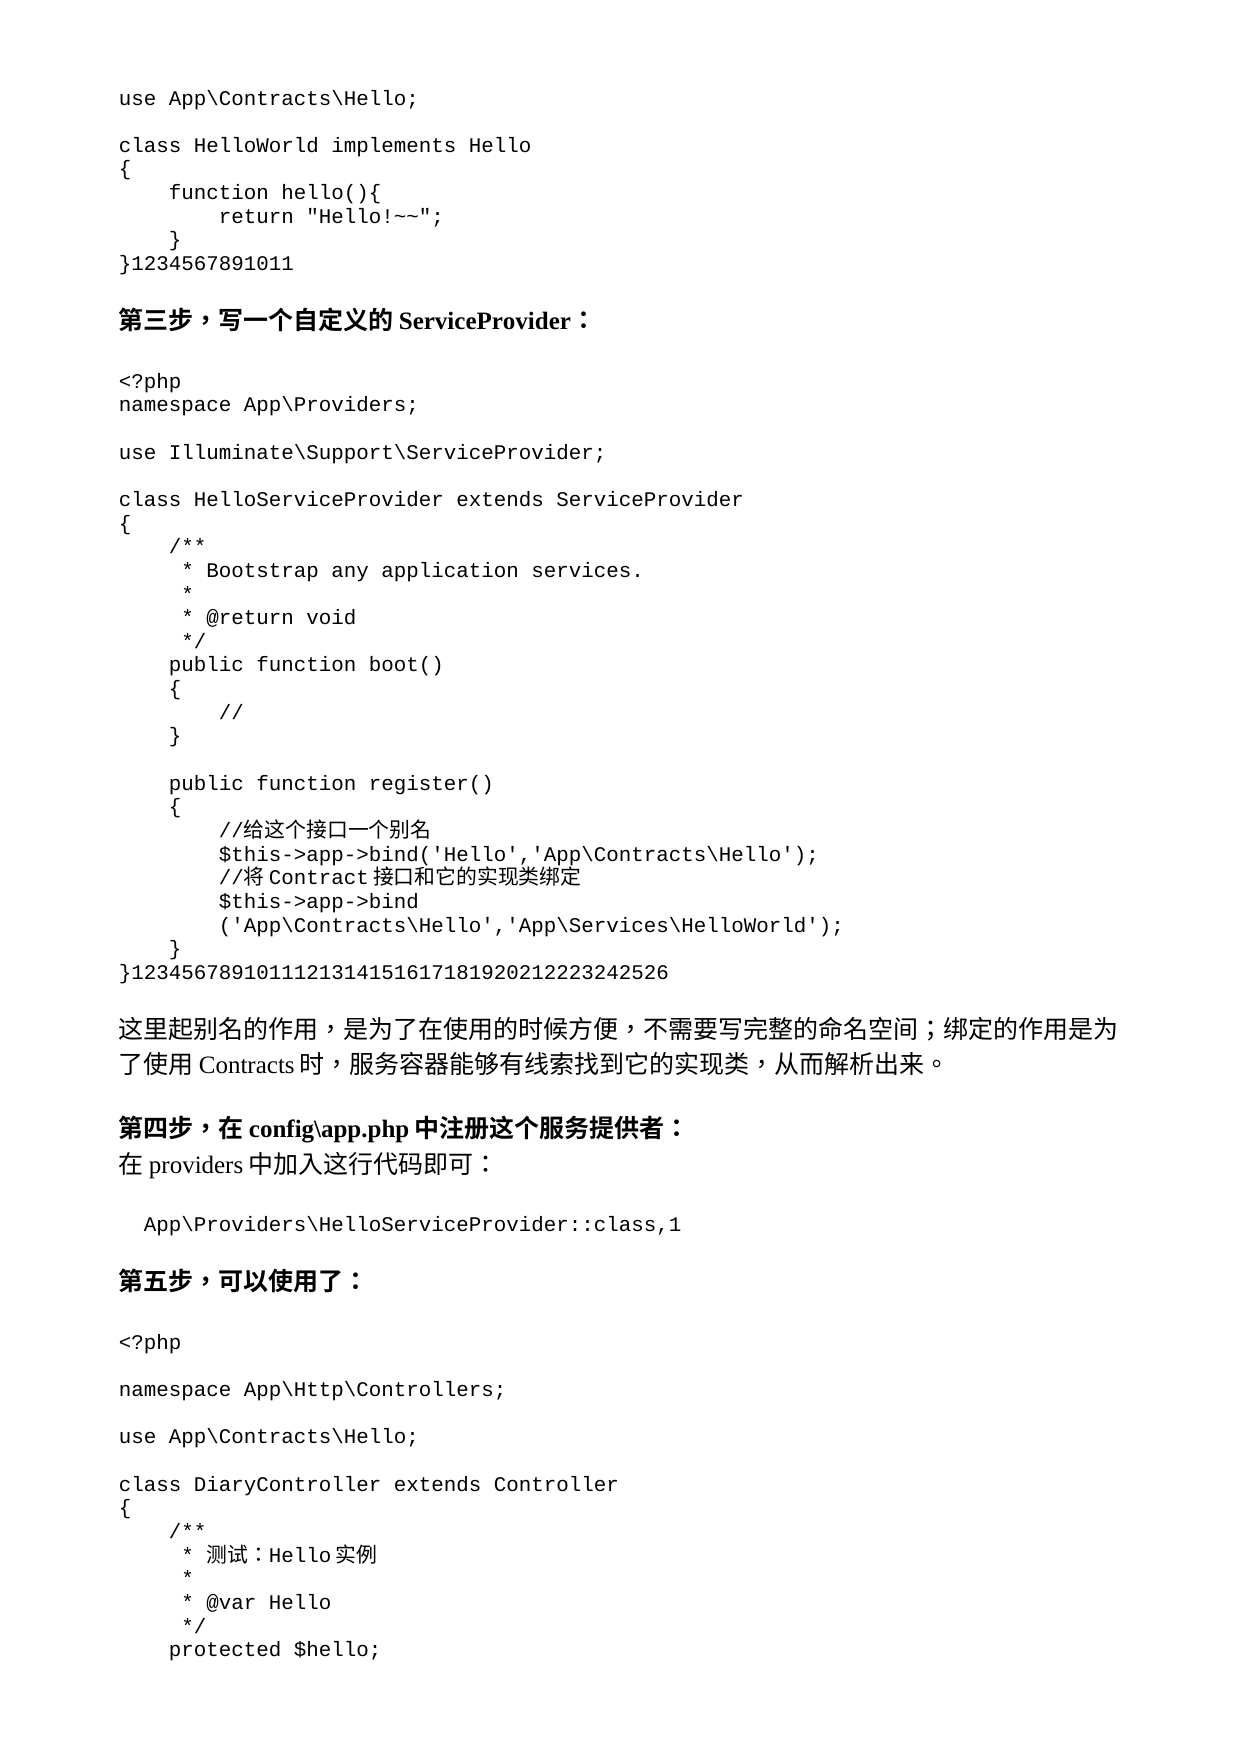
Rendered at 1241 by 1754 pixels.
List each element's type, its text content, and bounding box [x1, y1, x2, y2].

text $this->app->bind [119, 891, 1121, 914]
text { [119, 678, 1121, 702]
text use Illuminate\Support\ServiceProvider; [119, 442, 1121, 465]
text */ [119, 631, 1121, 654]
text App\Providers\HelloServiceProvider::class,1 [119, 1214, 1121, 1238]
text { [119, 513, 1121, 536]
text /** [119, 536, 1121, 560]
text // [119, 702, 1121, 725]
text 第四步，在config\app.php中注册这个服务提供者： 在providers中加入这行代码即可： [119, 1114, 1121, 1179]
text public function boot() [119, 654, 1121, 678]
text * @return void [119, 607, 1121, 631]
text * Bootstrap any application services. [119, 560, 1121, 583]
text }1234567891011 [119, 253, 1121, 277]
text * [119, 583, 1121, 607]
text class DiaryController extends Controller [119, 1474, 1121, 1497]
text //给这个接口一个别名 [119, 820, 1121, 844]
text public function register() [119, 773, 1121, 796]
text namespace App\Providers; [119, 394, 1121, 418]
text */ [119, 1616, 1121, 1639]
text * 测试：Hello实例 [119, 1545, 1121, 1568]
text 这里起别名的作用，是为了在使用的时候方便，不需要写完整的命名空间；绑定的作用是为了使用Contracts时，服务容器能够有线索找到它的实现类，从而解析出来。 [119, 1015, 1121, 1079]
text protected $hello; [119, 1639, 1121, 1663]
text 第五步，可以使用了： [119, 1267, 1121, 1297]
text { [119, 1497, 1121, 1521]
text /** [119, 1521, 1121, 1545]
text <?php [119, 1332, 1121, 1356]
text use App\Contracts\Hello; [119, 87, 1121, 111]
text } [119, 938, 1121, 962]
text ('App\Contracts\Hello','App\Services\HelloWorld'); [119, 914, 1121, 938]
text }1234567891011121314151617181920212223242526 [119, 962, 1121, 986]
text { [119, 158, 1121, 182]
text function hello(){ [119, 182, 1121, 206]
text } [119, 725, 1121, 749]
text * @var Hello [119, 1592, 1121, 1616]
text use App\Contracts\Hello; [119, 1426, 1121, 1450]
text { [119, 796, 1121, 820]
text return "Hello!~~"; [119, 206, 1121, 229]
text class HelloServiceProvider extends ServiceProvider [119, 489, 1121, 513]
text //将Contract接口和它的实现类绑定 [119, 867, 1121, 891]
text 第三步，写一个自定义的ServiceProvider： [119, 306, 1121, 335]
text $this->app->bind('Hello','App\Contracts\Hello'); [119, 844, 1121, 867]
text } [119, 229, 1121, 253]
text * [119, 1568, 1121, 1592]
text class HelloWorld implements Hello [119, 135, 1121, 158]
text <?php [119, 371, 1121, 394]
text namespace App\Http\Controllers; [119, 1379, 1121, 1403]
